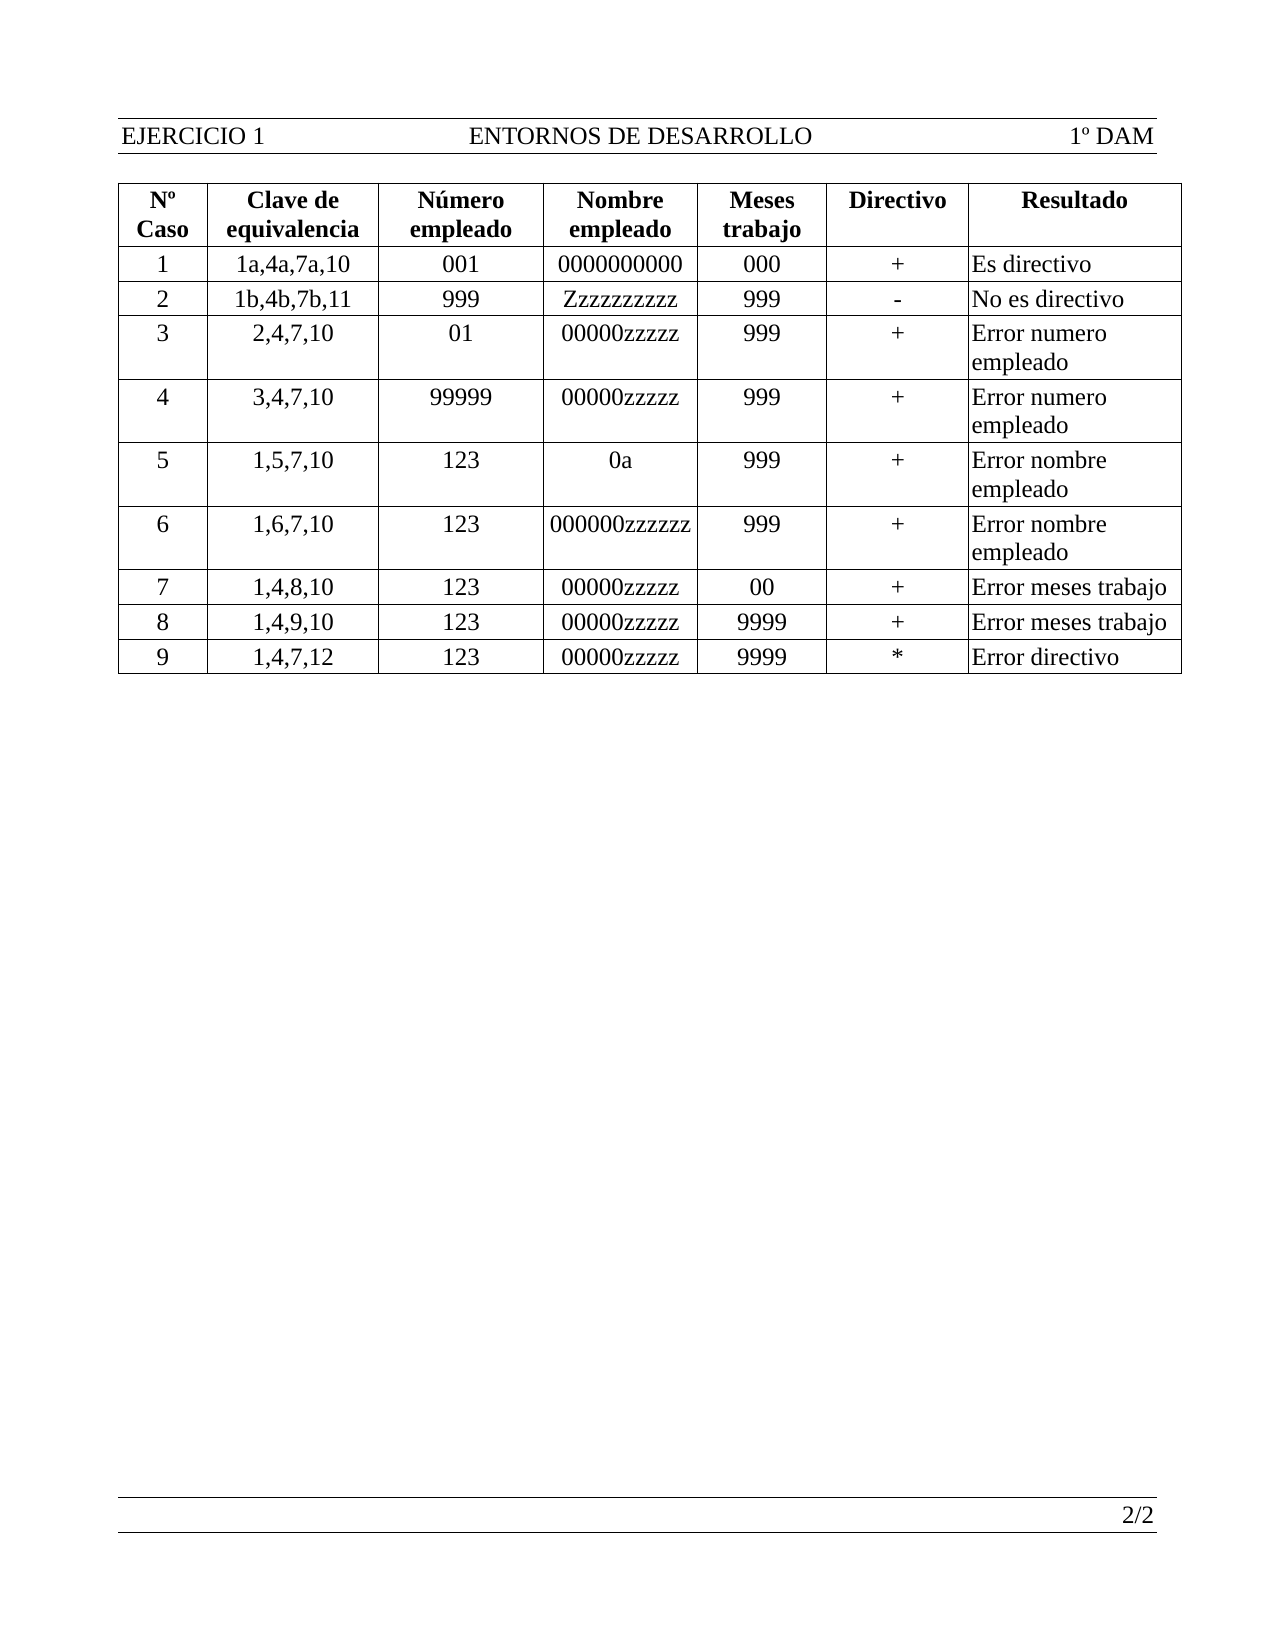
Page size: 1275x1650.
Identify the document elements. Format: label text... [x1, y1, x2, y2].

table_cell Error nombre empleado [969, 443, 1181, 506]
table_cell + [827, 443, 968, 506]
table_cell 000000zzzzzz [544, 507, 697, 569]
table_cell 9 [119, 640, 207, 673]
table_cell 999 [698, 380, 826, 442]
table_cell 123 [379, 570, 543, 604]
table_header Resultado [969, 184, 1181, 246]
table_header Nº Caso [119, 184, 207, 246]
table_cell 0000000000 [544, 247, 697, 281]
table_cell 8 [119, 605, 207, 638]
table_cell 2,4,7,10 [208, 316, 378, 379]
table_cell 00000zzzzz [544, 316, 697, 379]
table_cell 9999 [698, 640, 826, 673]
table_cell 999 [698, 443, 826, 506]
table_cell + [827, 507, 968, 569]
table_cell 3 [119, 316, 207, 379]
table_cell + [827, 570, 968, 604]
table_cell Es directivo [969, 247, 1181, 281]
table_cell + [827, 605, 968, 638]
table_cell No es directivo [969, 282, 1181, 315]
table_cell 000 [698, 247, 826, 281]
table_cell 4 [119, 380, 207, 442]
table_header Número empleado [379, 184, 543, 246]
table_cell 1b,4b,7b,11 [208, 282, 378, 315]
table_cell * [827, 640, 968, 673]
table_cell Error meses trabajo [969, 605, 1181, 638]
table_cell + [827, 316, 968, 379]
table_cell Error numero empleado [969, 316, 1181, 379]
table_cell 1,6,7,10 [208, 507, 378, 569]
table_cell 999 [379, 282, 543, 315]
table_cell 999 [698, 316, 826, 379]
table_cell 123 [379, 605, 543, 638]
table_cell 1,4,9,10 [208, 605, 378, 638]
table_cell 001 [379, 247, 543, 281]
table_cell 5 [119, 443, 207, 506]
table_cell 00 [698, 570, 826, 604]
table_cell 1,5,7,10 [208, 443, 378, 506]
table_cell 1,4,8,10 [208, 570, 378, 604]
table_cell 99999 [379, 380, 543, 442]
table_cell Zzzzzzzzzz [544, 282, 697, 315]
table_cell 123 [379, 443, 543, 506]
table_cell 01 [379, 316, 543, 379]
table_header Clave de equivalencia [208, 184, 378, 246]
table_cell Error meses trabajo [969, 570, 1181, 604]
table_cell 3,4,7,10 [208, 380, 378, 442]
table_cell 123 [379, 507, 543, 569]
table_cell 00000zzzzz [544, 570, 697, 604]
table_cell 6 [119, 507, 207, 569]
table_cell 1 [119, 247, 207, 281]
table_cell + [827, 380, 968, 442]
table_cell 00000zzzzz [544, 605, 697, 638]
table_cell 00000zzzzz [544, 380, 697, 442]
table_cell 00000zzzzz [544, 640, 697, 673]
table_cell - [827, 282, 968, 315]
table_cell 0a [544, 443, 697, 506]
table_cell 9999 [698, 605, 826, 638]
table_cell 999 [698, 282, 826, 315]
table_cell Error nombre empleado [969, 507, 1181, 569]
table_cell 1a,4a,7a,10 [208, 247, 378, 281]
table_cell 999 [698, 507, 826, 569]
table_cell Error numero empleado [969, 380, 1181, 442]
table_cell + [827, 247, 968, 281]
table_cell 123 [379, 640, 543, 673]
table_cell 7 [119, 570, 207, 604]
table_cell Error directivo [969, 640, 1181, 673]
table_cell 1,4,7,12 [208, 640, 378, 673]
table_header Directivo [827, 184, 968, 246]
table_header Nombre empleado [544, 184, 697, 246]
table_header Meses trabajo [698, 184, 826, 246]
table_cell 2 [119, 282, 207, 315]
